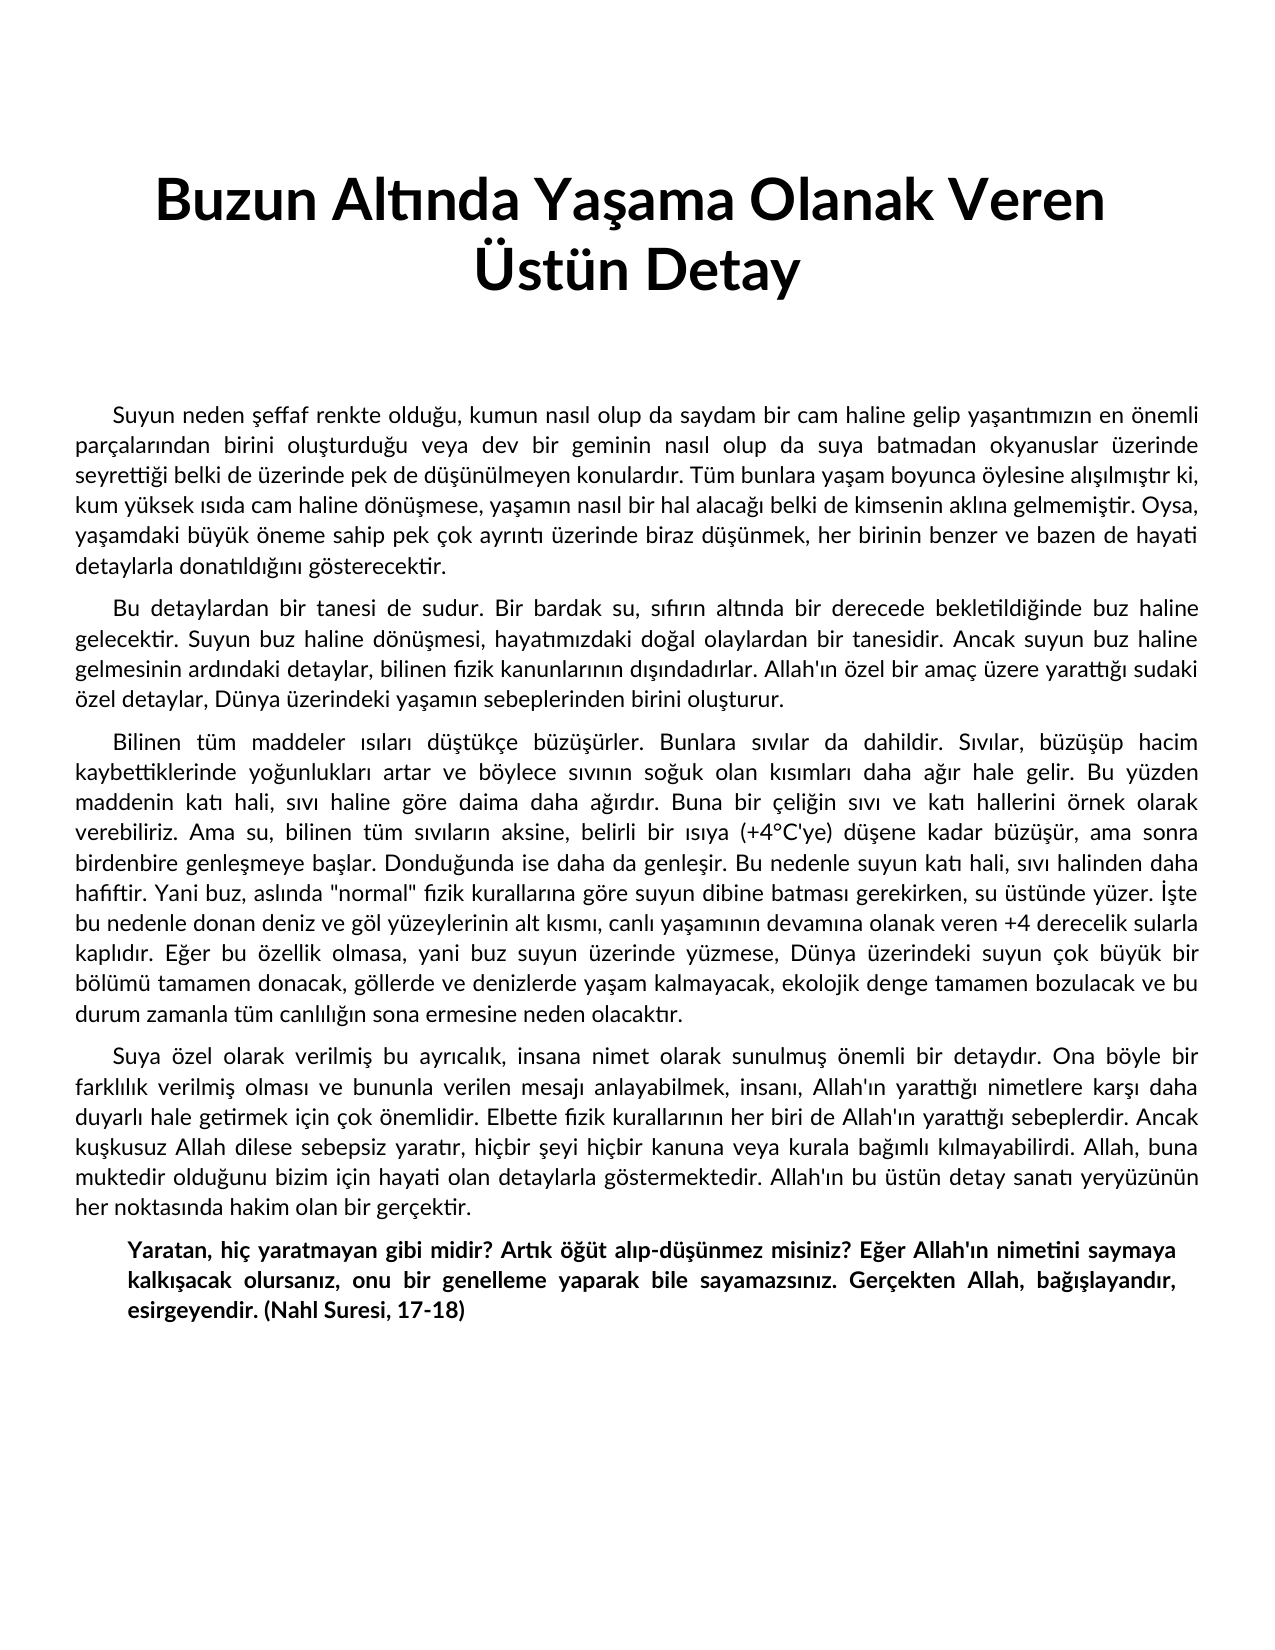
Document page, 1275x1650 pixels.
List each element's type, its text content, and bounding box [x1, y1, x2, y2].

text Suyun neden şeffaf renkte olduğu, kumun nasıl olup da saydam bir cam haline gelip yaşantımızın en önemli parçalarından birini oluşturduğu veya dev bir geminin nasıl olup da suya batmadan okyanuslar üzerinde seyrettiği belki de üzerinde pek de düşünülmeyen konulardır. Tüm bunlara yaşam boyunca öylesine alışılmıştır ki, kum yüksek ısıda cam haline dönüşmese, yaşamın nasıl bir hal alacağı belki de kimsenin aklına gelmemiştir. Oysa, yaşamdaki büyük öneme sahip pek çok ayrıntı üzerinde biraz düşünmek, her birinin benzer ve bazen de hayati detaylarla donatıldığını gösterecektir. [75, 400, 1200, 579]
text Bilinen tüm maddeler ısıları düştükçe büzüşürler. Bunlara sıvılar da dahildir. Sıvılar, büzüşüp hacim kaybettiklerinde yoğunlukları artar ve böylece sıvının soğuk olan kısımları daha ağır hale gelir. Bu yüzden maddenin katı hali, sıvı haline göre daima daha ağırdır. Buna bir çeliğin sıvı ve katı hallerini örnek olarak verebiliriz. Ama su, bilinen tüm sıvıların aksine, belirli bir ısıya (+4°C'ye) düşene kadar büzüşür, ama sonra birdenbire genleşmeye başlar. Donduğunda ise daha da genleşir. Bu nedenle suyun katı hali, sıvı halinden daha hafiftir. Yani buz, aslında "normal" fizik kurallarına göre suyun dibine batması gerekirken, su üstünde yüzer. İşte bu nedenle donan deniz ve göl yüzeylerinin alt kısmı, canlı yaşamının devamına olanak veren +4 derecelik sularla kaplıdır. Eğer bu özellik olmasa, yani buz suyun üzerinde yüzmese, Dünya üzerindeki suyun çok büyük bir bölümü tamamen donacak, göllerde ve denizlerde yaşam kalmayacak, ekolojik denge tamamen bozulacak ve bu durum zamanla tüm canlılığın sona ermesine neden olacaktır. [75, 727, 1200, 1027]
subtitle Buzun Altında Yaşama Olanak Veren Üstün Detay [75, 162, 1200, 302]
text Bu detaylardan bir tanesi de sudur. Bir bardak su, sıfırın altında bir derecede bekletildiğinde buz haline gelecektir. Suyun buz haline dönüşmesi, hayatımızdaki doğal olaylardan bir tanesidir. Ancak suyun buz haline gelmesinin ardındaki detaylar, bilinen fizik kanunlarının dışındadırlar. Allah'ın özel bir amaç üzere yarattığı sudaki özel detaylar, Dünya üzerindeki yaşamın sebeplerinden birini oluşturur. [75, 594, 1200, 712]
text Yaratan, hiç yaratmayan gibi midir? Artık öğüt alıp-düşünmez misiniz? Eğer Allah'ın nimetini saymaya kalkışacak olursanız, onu bir genelleme yaparak bile sayamazsınız. Gerçekten Allah, bağışlayandır, esirgeyendir. (Nahl Suresi, 17-18) [127, 1236, 1177, 1324]
text Suya özel olarak verilmiş bu ayrıcalık, insana nimet olarak sunulmuş önemli bir detaydır. Ona böyle bir farklılık verilmiş olması ve bununla verilen mesajı anlayabilmek, insanı, Allah'ın yarattığı nimetlere karşı daha duyarlı hale getirmek için çok önemlidir. Elbette fizik kurallarının her biri de Allah'ın yarattığı sebeplerdir. Ancak kuşkusuz Allah dilese sebepsiz yaratır, hiçbir şeyi hiçbir kanuna veya kurala bağımlı kılmayabilirdi. Allah, buna muktedir olduğunu bizim için hayati olan detaylarla göstermektedir. Allah'ın bu üstün detay sanatı yeryüzünün her noktasında hakim olan bir gerçektir. [75, 1042, 1200, 1221]
